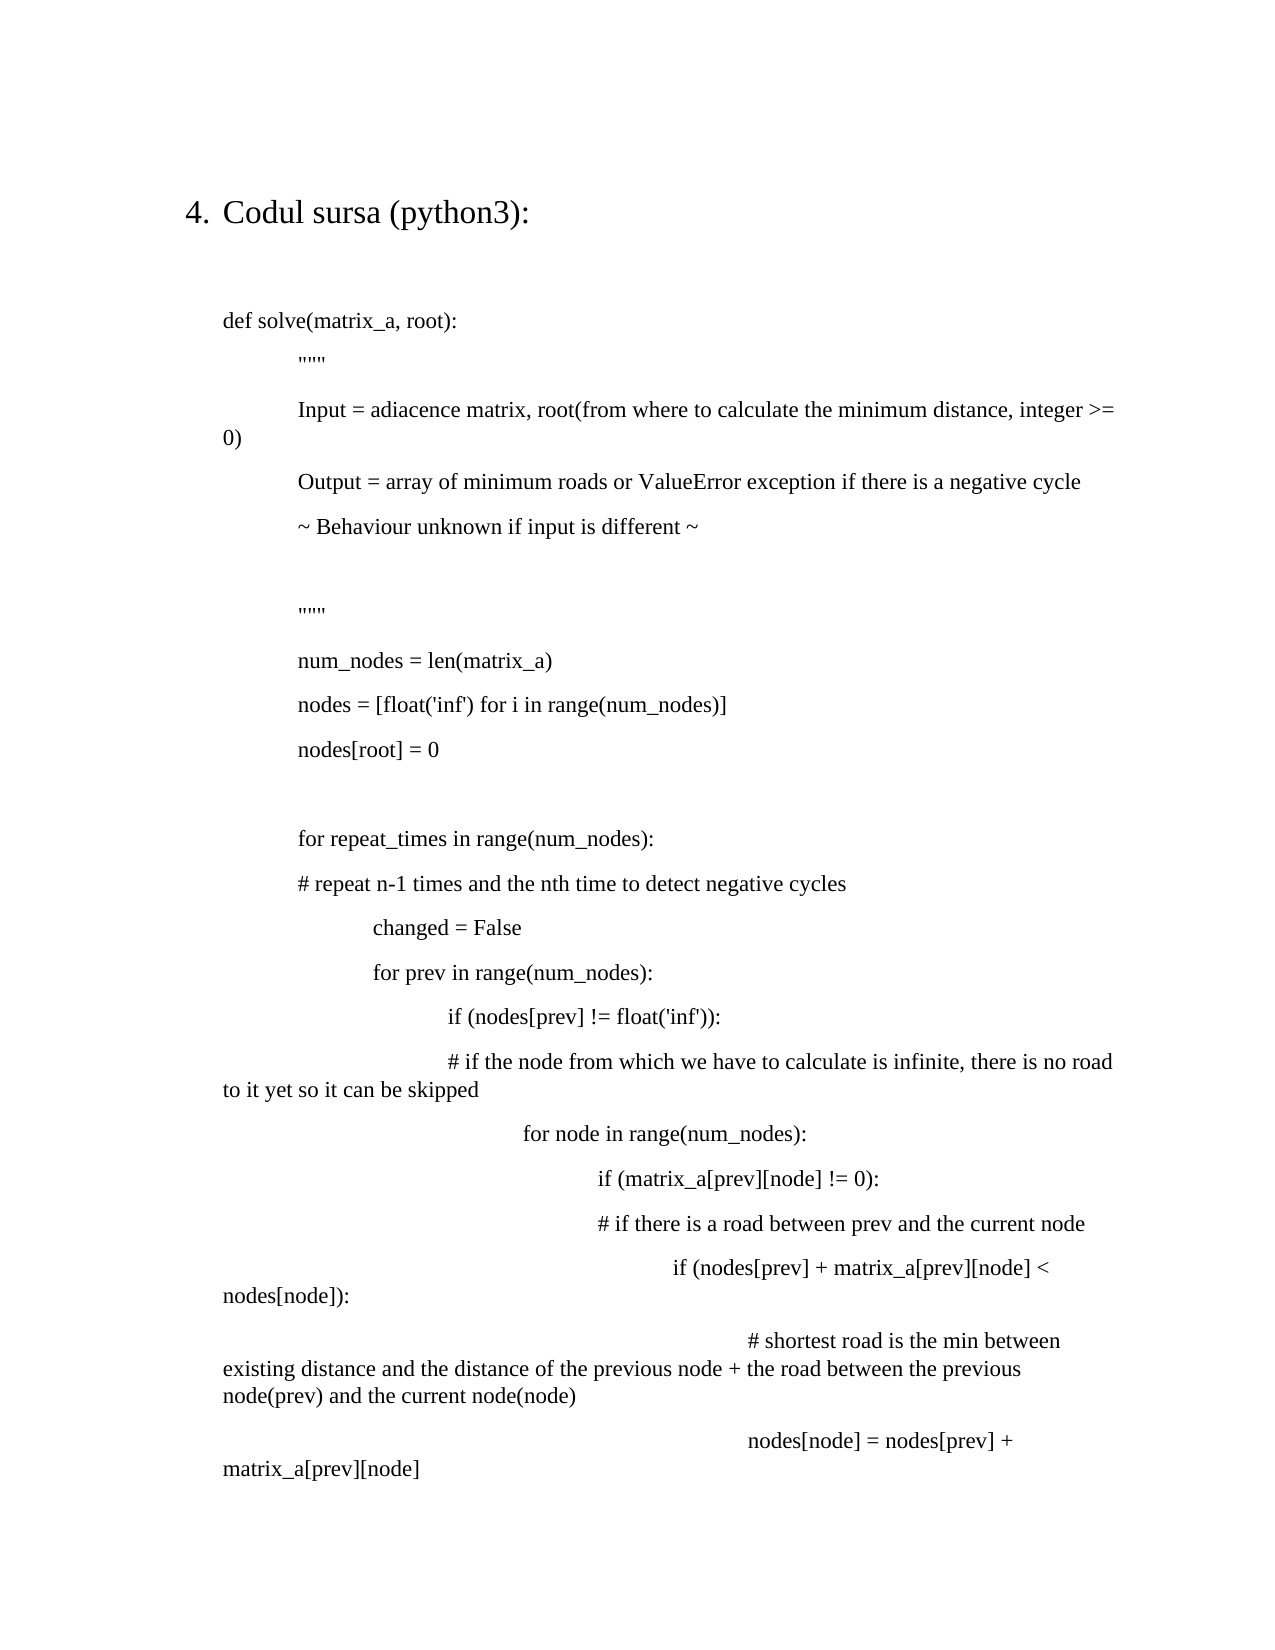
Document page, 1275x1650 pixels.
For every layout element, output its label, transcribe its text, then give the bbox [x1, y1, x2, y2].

list Input = adiacence matrix, root(from where to calculate the minimum distance, integer >= 0) [223, 396, 1127, 450]
list Codul sursa (python3): [185, 192, 1127, 231]
list # if the node from which we have to calculate is infinite, there is no road to it yet so it can be skipped [223, 1048, 1127, 1102]
list if (nodes[prev] != float('inf')): [223, 1003, 1127, 1030]
list for repeat_times in range(num_nodes): [223, 825, 1127, 851]
list if (nodes[prev] + matrix_a[prev][node] < nodes[node]): [223, 1254, 1127, 1308]
list for prev in range(num_nodes): [223, 959, 1127, 985]
list ~ Behaviour unknown if input is different ~ [223, 513, 1127, 539]
list # repeat n-1 times and the nth time to detect negative cycles [223, 870, 1127, 896]
list Output = array of minimum roads or ValueError exception if there is a negative cycle [223, 468, 1127, 495]
list nodes = [float('inf') for i in range(num_nodes)] [223, 691, 1127, 718]
list if (matrix_a[prev][node] != 0): [223, 1165, 1127, 1191]
list for node in range(num_nodes): [223, 1121, 1127, 1147]
list """ [223, 602, 1127, 628]
list """ [223, 351, 1127, 378]
list nodes[root] = 0 [223, 736, 1127, 762]
list changed = False [223, 914, 1127, 941]
list # shortest road is the min between existing distance and the distance of the previous node + the road between the previous node(prev) and the current node(node) [223, 1327, 1127, 1409]
list nodes[node] = nodes[prev] + matrix_a[prev][node] [223, 1427, 1127, 1481]
list # if there is a road between prev and the current node [223, 1210, 1127, 1236]
list def solve(matrix_a, root): [223, 307, 1127, 333]
list num_nodes = len(matrix_a) [223, 647, 1127, 673]
